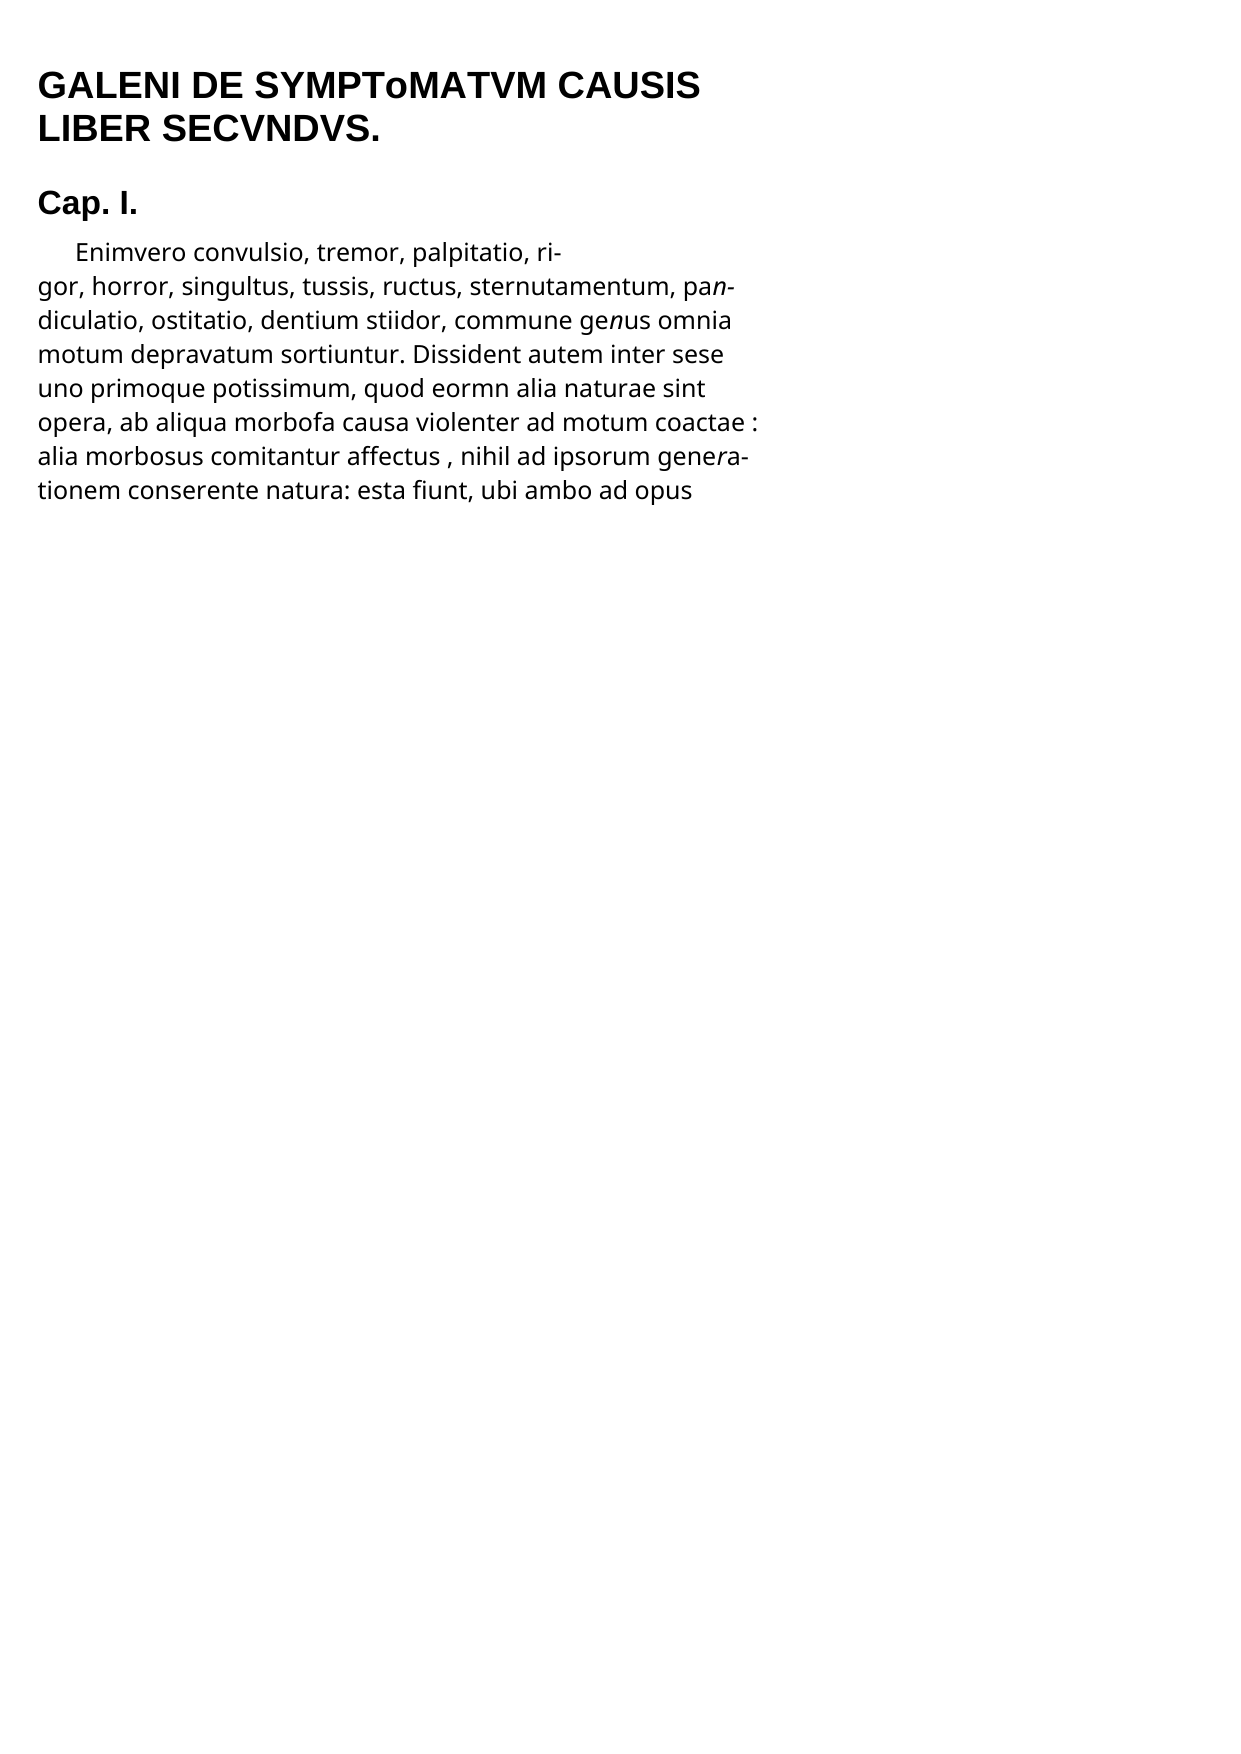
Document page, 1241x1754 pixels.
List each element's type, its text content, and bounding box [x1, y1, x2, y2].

text Enimvero convulsio, tremor, palpitatio, ri- gor, horror, singultus, tussis, ructus, sternutamentum, pan- diculatio, ostitatio, dentium stiidor, commune genus omnia motum depravatum sortiuntur. Dissident autem inter sese uno primoque potissimum, quod eormn alia naturae sint opera, ab aliqua morbofa causa violenter ad motum coactae : alia morbosus comitantur affectus , nihil ad ipsorum genera- tionem conserente natura: esta fiunt, ubi ambo ad opus [37, 234, 1203, 507]
subtitle Cap. I. [37, 183, 1203, 222]
subtitle GALENI DE SYMPToMATVM CAUSIS LIBER SECVNDVS. [37, 62, 1203, 150]
